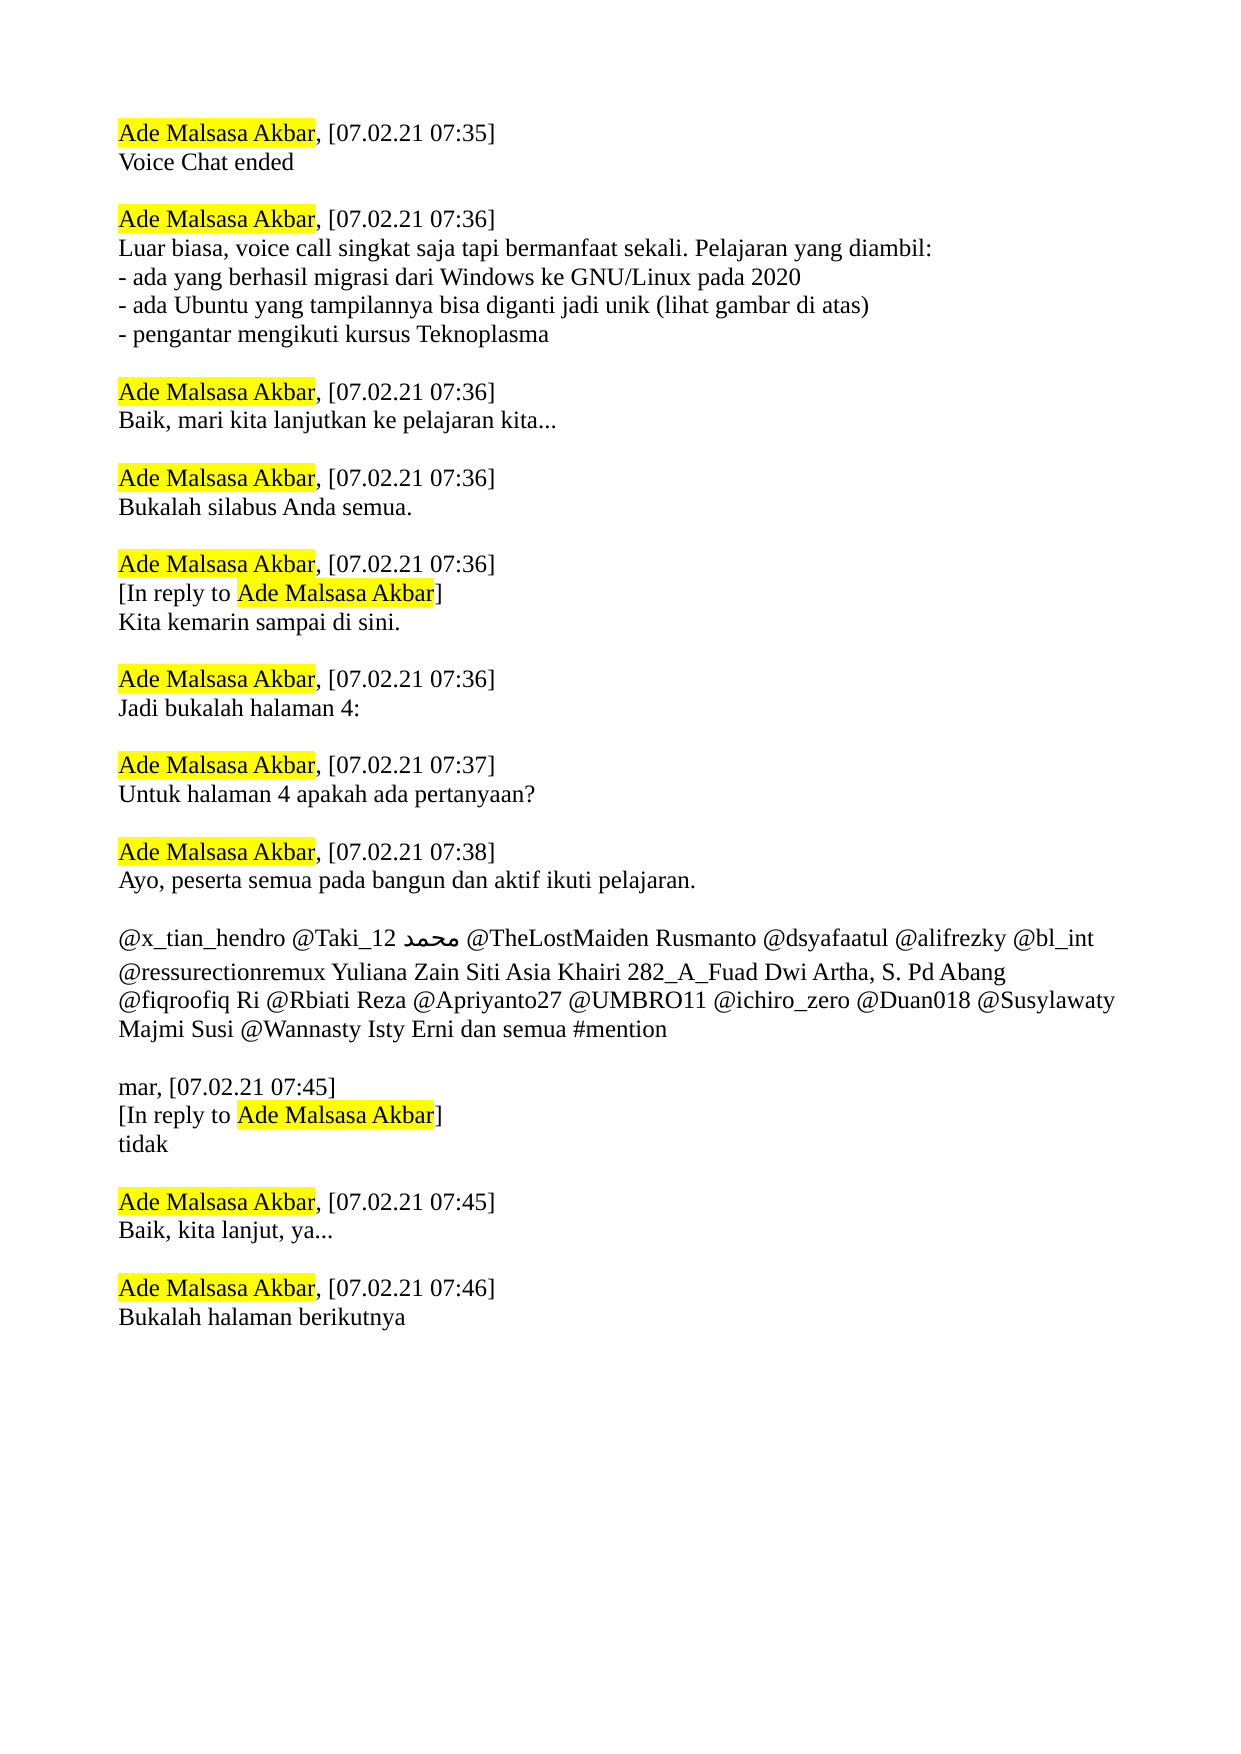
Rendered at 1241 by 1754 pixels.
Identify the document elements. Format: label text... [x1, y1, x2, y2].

text [In reply to Ade Malsasa Akbar] [118, 578, 1122, 607]
text [In reply to Ade Malsasa Akbar] [118, 1100, 1122, 1129]
text - pengantar mengikuti kursus Teknoplasma [118, 319, 1122, 348]
text Kita kemarin sampai di sini. [118, 607, 1122, 636]
text Ade Malsasa Akbar, [07.02.21 07:36] [118, 664, 1122, 693]
text Luar biasa, voice call singkat saja tapi bermanfaat sekali. Pelajaran yang diambil: [118, 233, 1122, 262]
text Ade Malsasa Akbar, [07.02.21 07:36] [118, 549, 1122, 578]
text @x_tian_hendro @Taki_12 محمد @TheLostMaiden Rusmanto @dsyafaatul @alifrezky @bl_int @ressurectionremux Yuliana Zain Siti Asia Khairi 282_A_Fuad Dwi Artha, S. Pd Abang @fiqroofiq Ri @Rbiati Reza @Apriyanto27 @UMBRO11 @ichiro_zero @Duan018 @Susylawaty Majmi Susi @Wannasty Isty Erni dan semua #mention [118, 923, 1122, 1043]
text Jadi bukalah halaman 4: [118, 693, 1122, 722]
text Voice Chat ended [118, 147, 1122, 176]
text - ada Ubuntu yang tampilannya bisa diganti jadi unik (lihat gambar di atas) [118, 291, 1122, 319]
text Ade Malsasa Akbar, [07.02.21 07:35] [118, 118, 1122, 147]
text Ade Malsasa Akbar, [07.02.21 07:38] [118, 837, 1122, 866]
text Baik, kita lanjut, ya... [118, 1215, 1122, 1244]
text mar, [07.02.21 07:45] [118, 1072, 1122, 1100]
text Ayo, peserta semua pada bangun dan aktif ikuti pelajaran. [118, 866, 1122, 894]
text Bukalah halaman berikutnya [118, 1302, 1122, 1330]
text Ade Malsasa Akbar, [07.02.21 07:45] [118, 1187, 1122, 1215]
text tidak [118, 1129, 1122, 1158]
text Ade Malsasa Akbar, [07.02.21 07:36] [118, 204, 1122, 233]
text Untuk halaman 4 apakah ada pertanyaan? [118, 779, 1122, 808]
text Ade Malsasa Akbar, [07.02.21 07:36] [118, 377, 1122, 406]
text Ade Malsasa Akbar, [07.02.21 07:36] [118, 463, 1122, 492]
text Ade Malsasa Akbar, [07.02.21 07:37] [118, 751, 1122, 779]
text Baik, mari kita lanjutkan ke pelajaran kita... [118, 406, 1122, 434]
text Bukalah silabus Anda semua. [118, 492, 1122, 521]
text Ade Malsasa Akbar, [07.02.21 07:46] [118, 1273, 1122, 1302]
text - ada yang berhasil migrasi dari Windows ke GNU/Linux pada 2020 [118, 262, 1122, 291]
